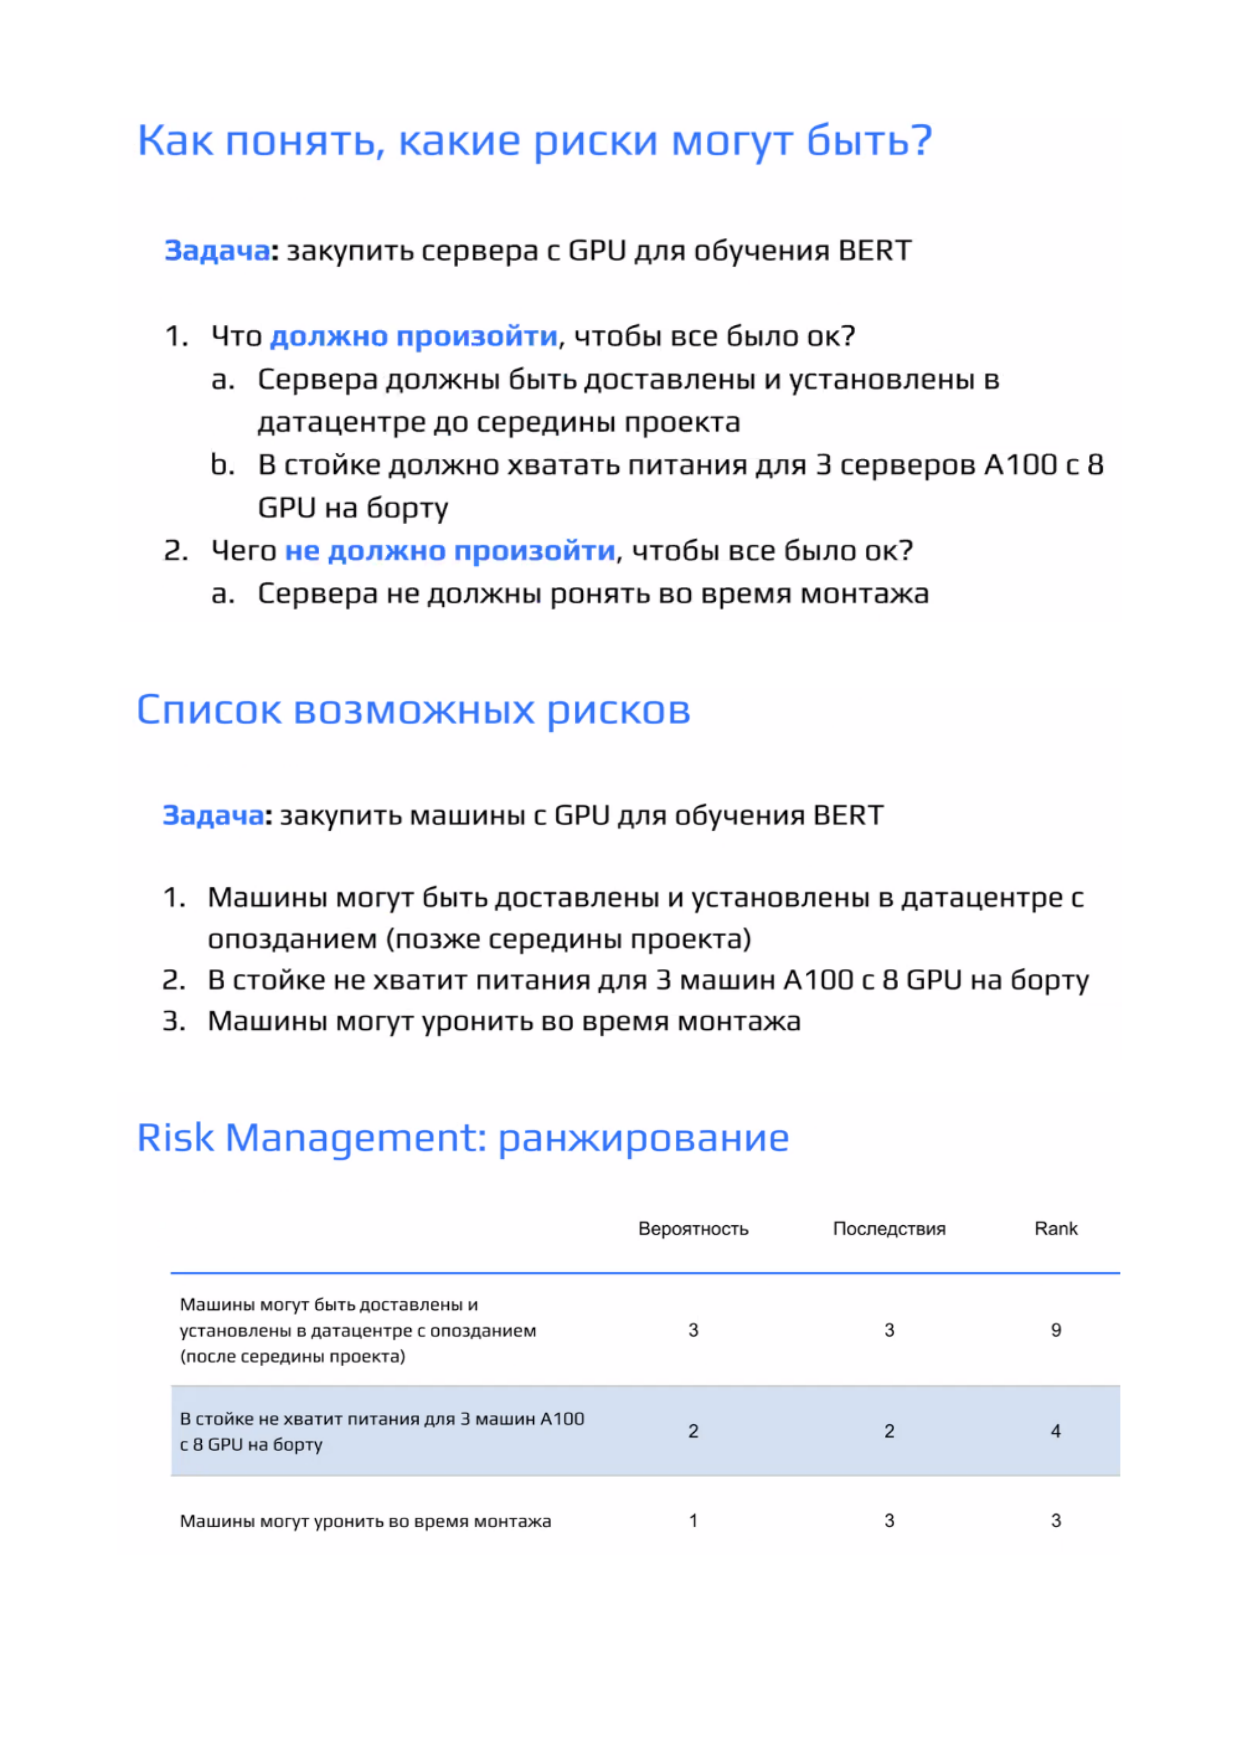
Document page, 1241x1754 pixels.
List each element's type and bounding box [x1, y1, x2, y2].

picture [116, 1092, 1121, 1555]
picture [118, 118, 1123, 622]
picture [118, 688, 1123, 1060]
